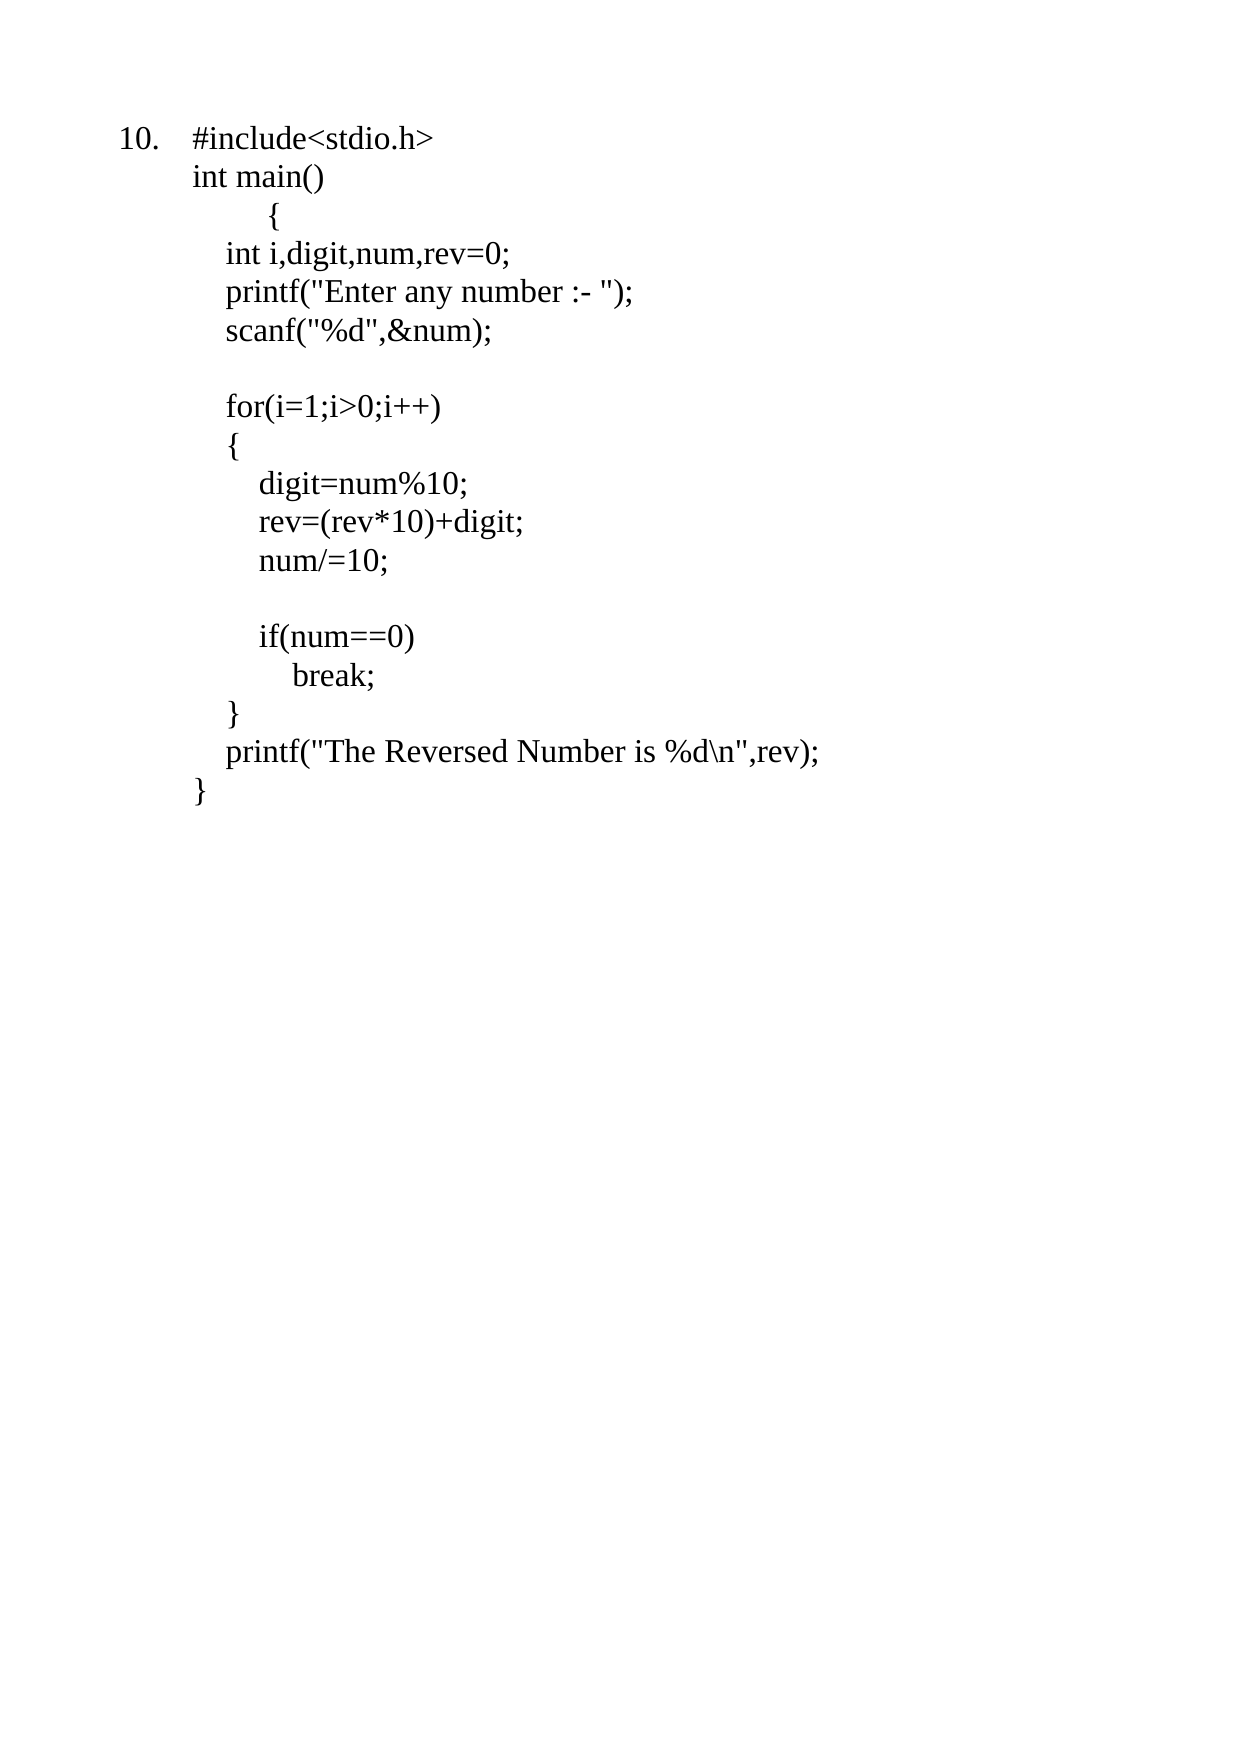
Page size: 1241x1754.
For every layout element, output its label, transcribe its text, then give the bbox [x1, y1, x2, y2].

text rev=(rev*10)+digit; [118, 501, 1122, 540]
text break; [118, 655, 1122, 693]
text scanf("%d",&num); [118, 310, 1122, 348]
text } [118, 770, 1122, 808]
text int i,digit,num,rev=0; [118, 233, 1122, 271]
text 10. #include<stdio.h> [118, 118, 1122, 156]
text { [118, 195, 1122, 233]
text printf("Enter any number :- "); [118, 271, 1122, 310]
text digit=num%10; [118, 463, 1122, 501]
text int main() [118, 156, 1122, 195]
text if(num==0) [118, 616, 1122, 655]
text { [118, 425, 1122, 463]
text } [118, 693, 1122, 731]
text printf("The Reversed Number is %d\n",rev); [118, 731, 1122, 770]
text for(i=1;i>0;i++) [118, 386, 1122, 425]
text num/=10; [118, 540, 1122, 578]
